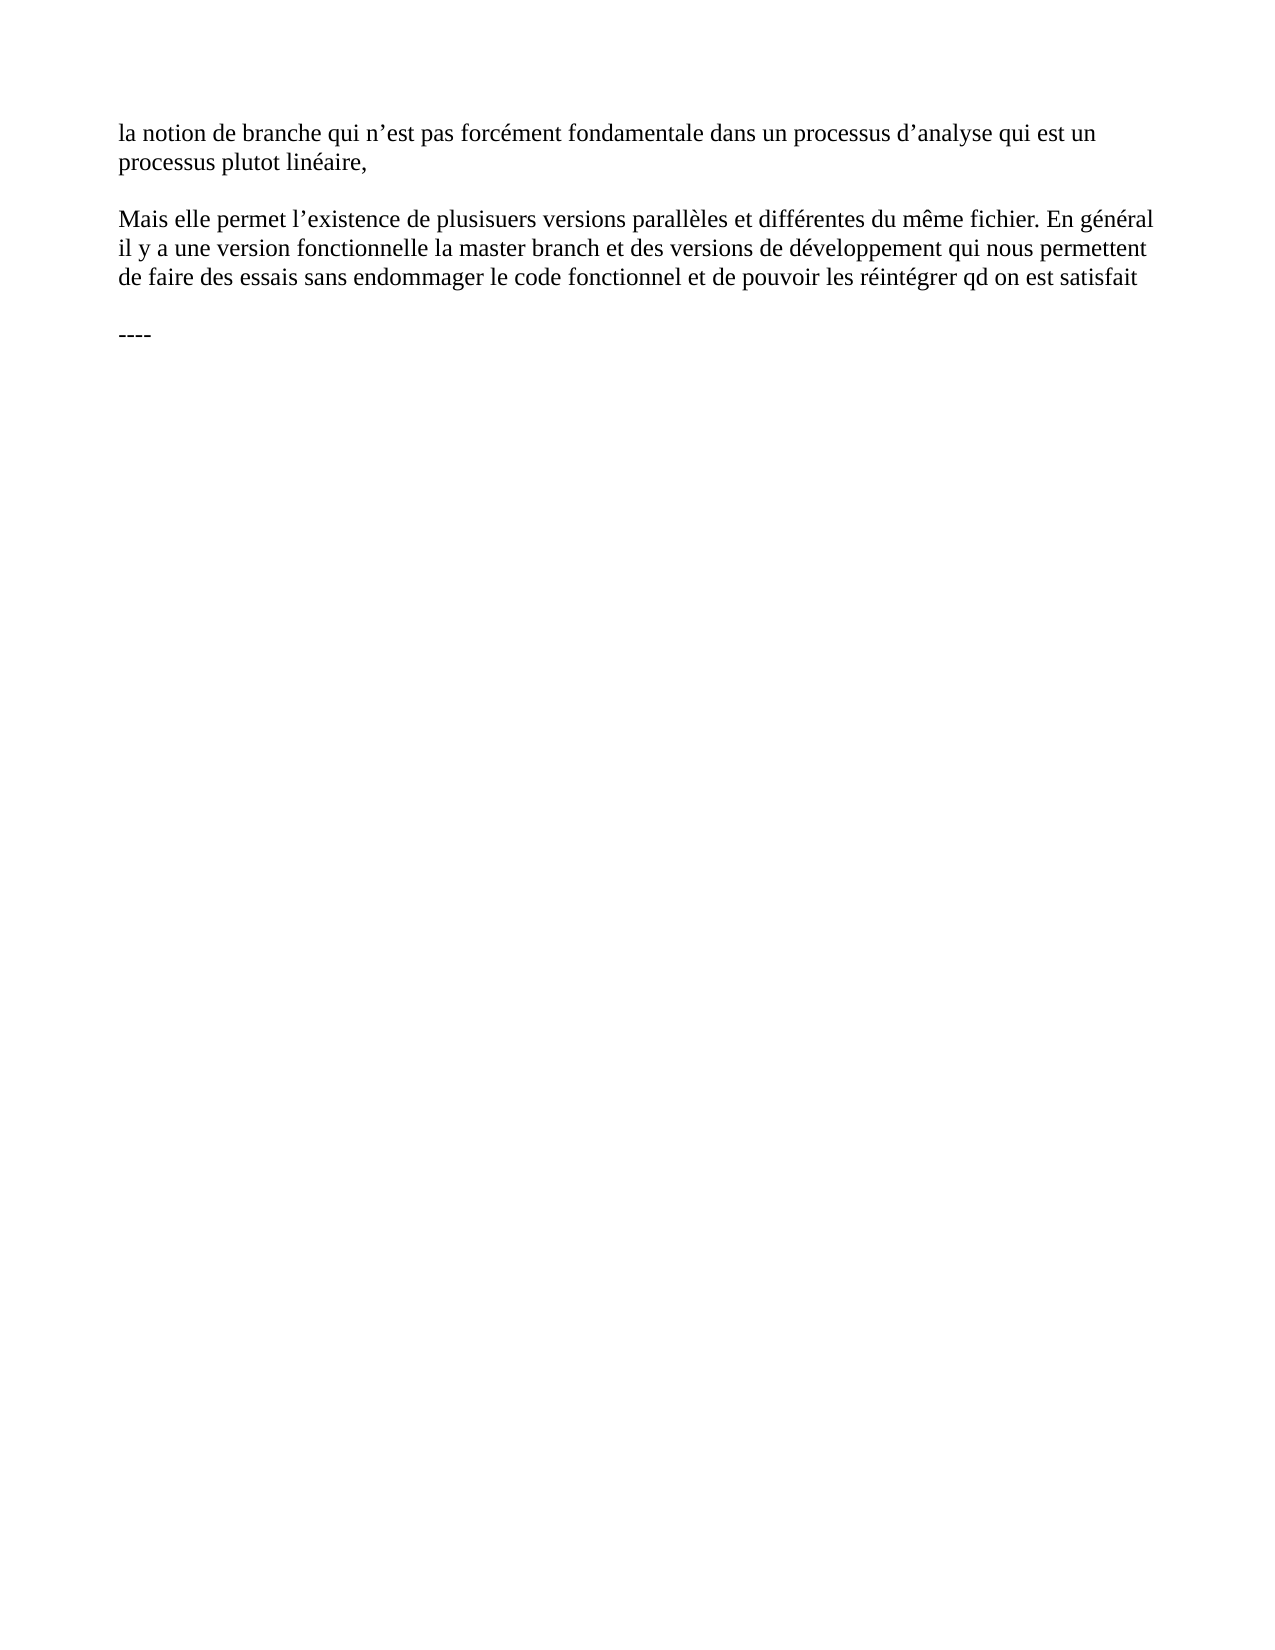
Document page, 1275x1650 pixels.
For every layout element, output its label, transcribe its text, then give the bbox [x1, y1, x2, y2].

text Mais elle permet l’existence de plusisuers versions parallèles et différentes du même fichier. En général il y a une version fonctionnelle la master branch et des versions de développement qui nous permettent de faire des essais sans endommager le code fonctionnel et de pouvoir les réintégrer qd on est satisfait [118, 204, 1157, 291]
text ---- [118, 319, 1157, 348]
text la notion de branche qui n’est pas forcément fondamentale dans un processus d’analyse qui est un processus plutot linéaire, [118, 118, 1157, 176]
